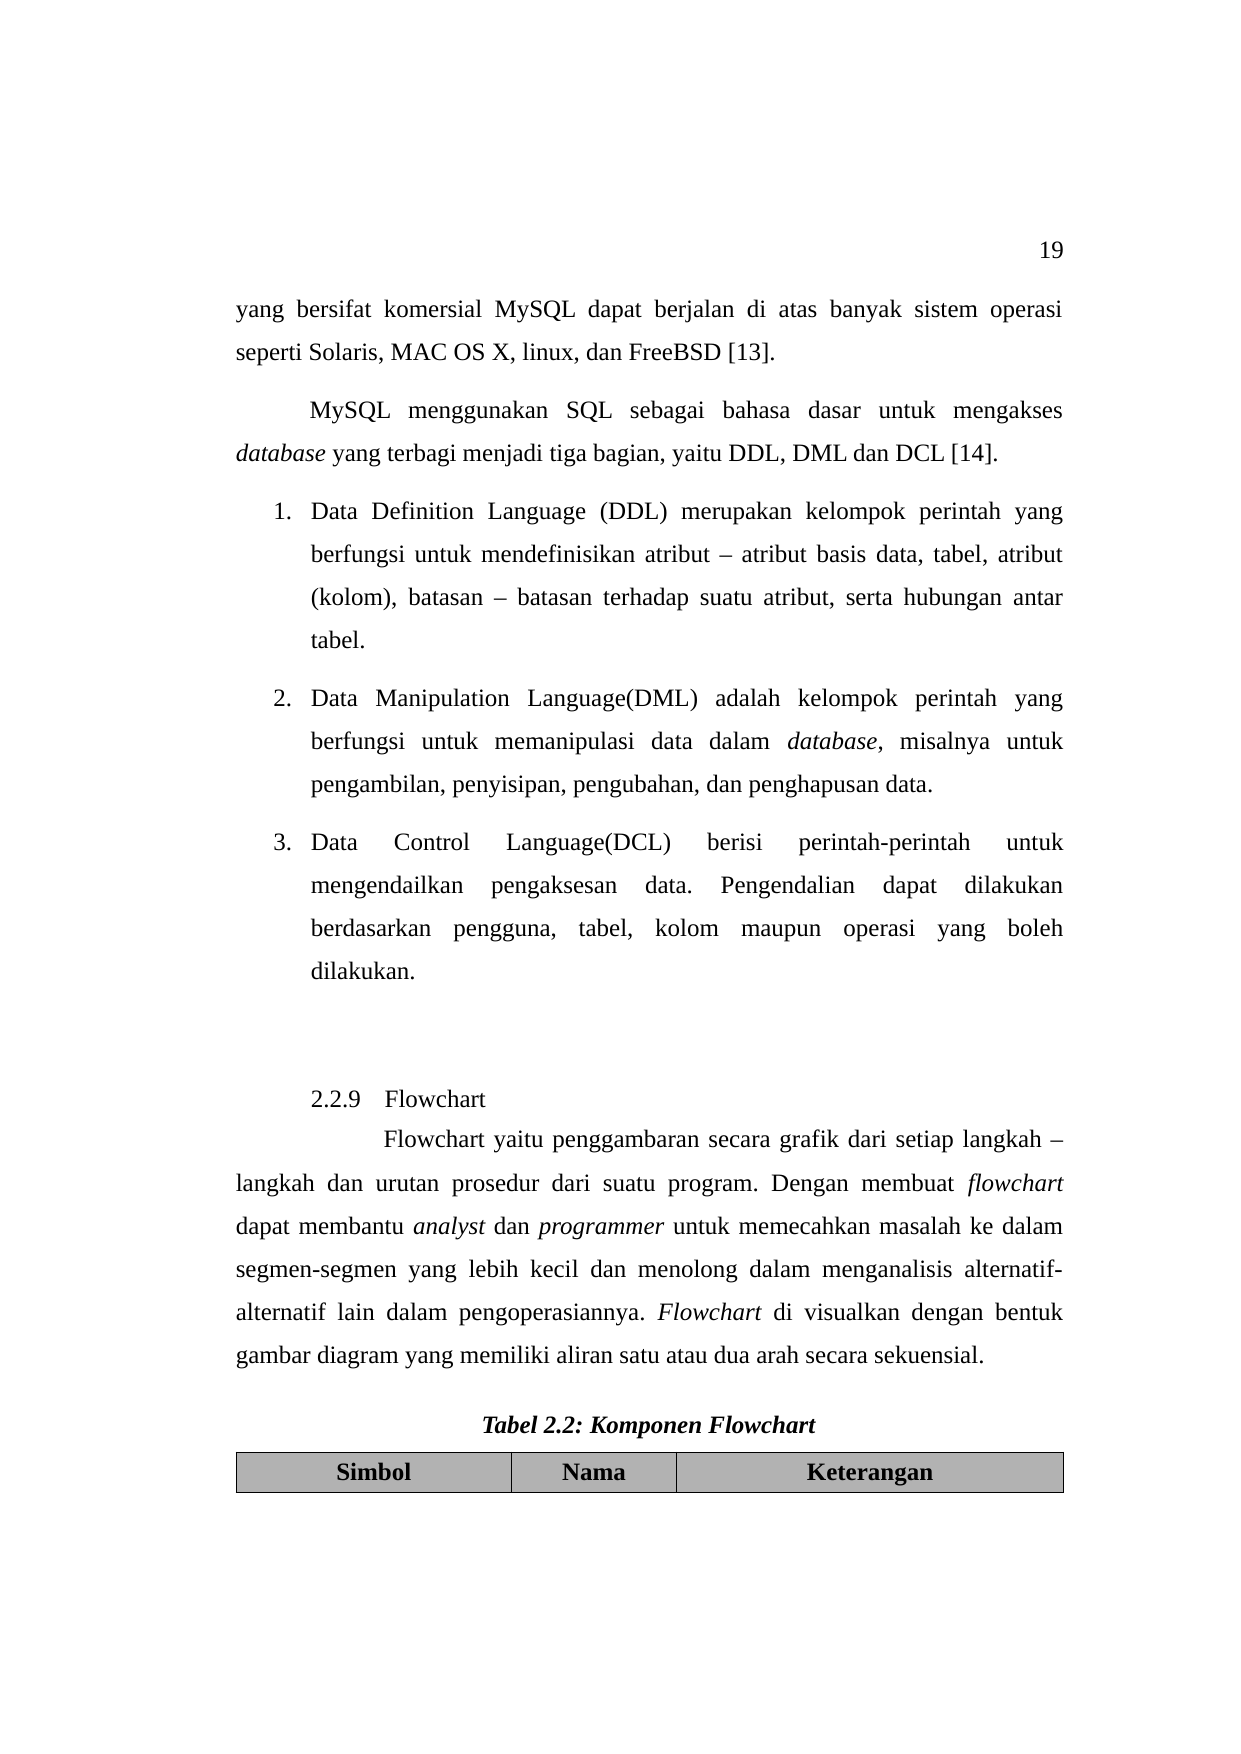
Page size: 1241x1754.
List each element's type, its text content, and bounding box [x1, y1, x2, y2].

list Data Definition Language (DDL) merupakan kelompok perintah yang berfungsi untuk mendefinisikan atribut – atribut basis data, tabel, atribut (kolom), batasan – batasan terhadap suatu atribut, serta hubungan antar tabel. [273, 496, 1063, 654]
list Data Control Language(DCL) berisi perintah-perintah untuk mengendailkan pengaksesan data. Pengendalian dapat dilakukan berdasarkan pengguna, tabel, kolom maupun operasi yang boleh dilakukan. [273, 827, 1063, 985]
table_header Simbol [237, 1453, 511, 1492]
table_header Keterangan [677, 1453, 1063, 1492]
text yang bersifat komersial MySQL dapat berjalan di atas banyak sistem operasi seperti Solaris, MAC OS X, linux, dan FreeBSD [13]. [236, 294, 1063, 366]
subtitle Flowchart [311, 1084, 1063, 1112]
table_header Nama [512, 1453, 676, 1492]
list Data Manipulation Language(DML) adalah kelompok perintah yang berfungsi untuk memanipulasi data dalam database, misalnya untuk pengambilan, penyisipan, pengubahan, dan penghapusan data. [273, 683, 1063, 798]
text Tabel 2.2: Komponen Flowchart [236, 1410, 1063, 1439]
text Flowchart yaitu penggambaran secara grafik dari setiap langkah – langkah dan urutan prosedur dari suatu program. Dengan membuat flowchart dapat membantu analyst dan programmer untuk memecahkan masalah ke dalam segmen-segmen yang lebih kecil dan menolong dalam menganalisis alternatif-alternatif lain dalam pengoperasiannya. Flowchart di visualkan dengan bentuk gambar diagram yang memiliki aliran satu atau dua arah secara sekuensial. [236, 1124, 1063, 1369]
text MySQL menggunakan SQL sebagai bahasa dasar untuk mengakses database yang terbagi menjadi tiga bagian, yaitu DDL, DML dan DCL [14]. [236, 395, 1063, 467]
